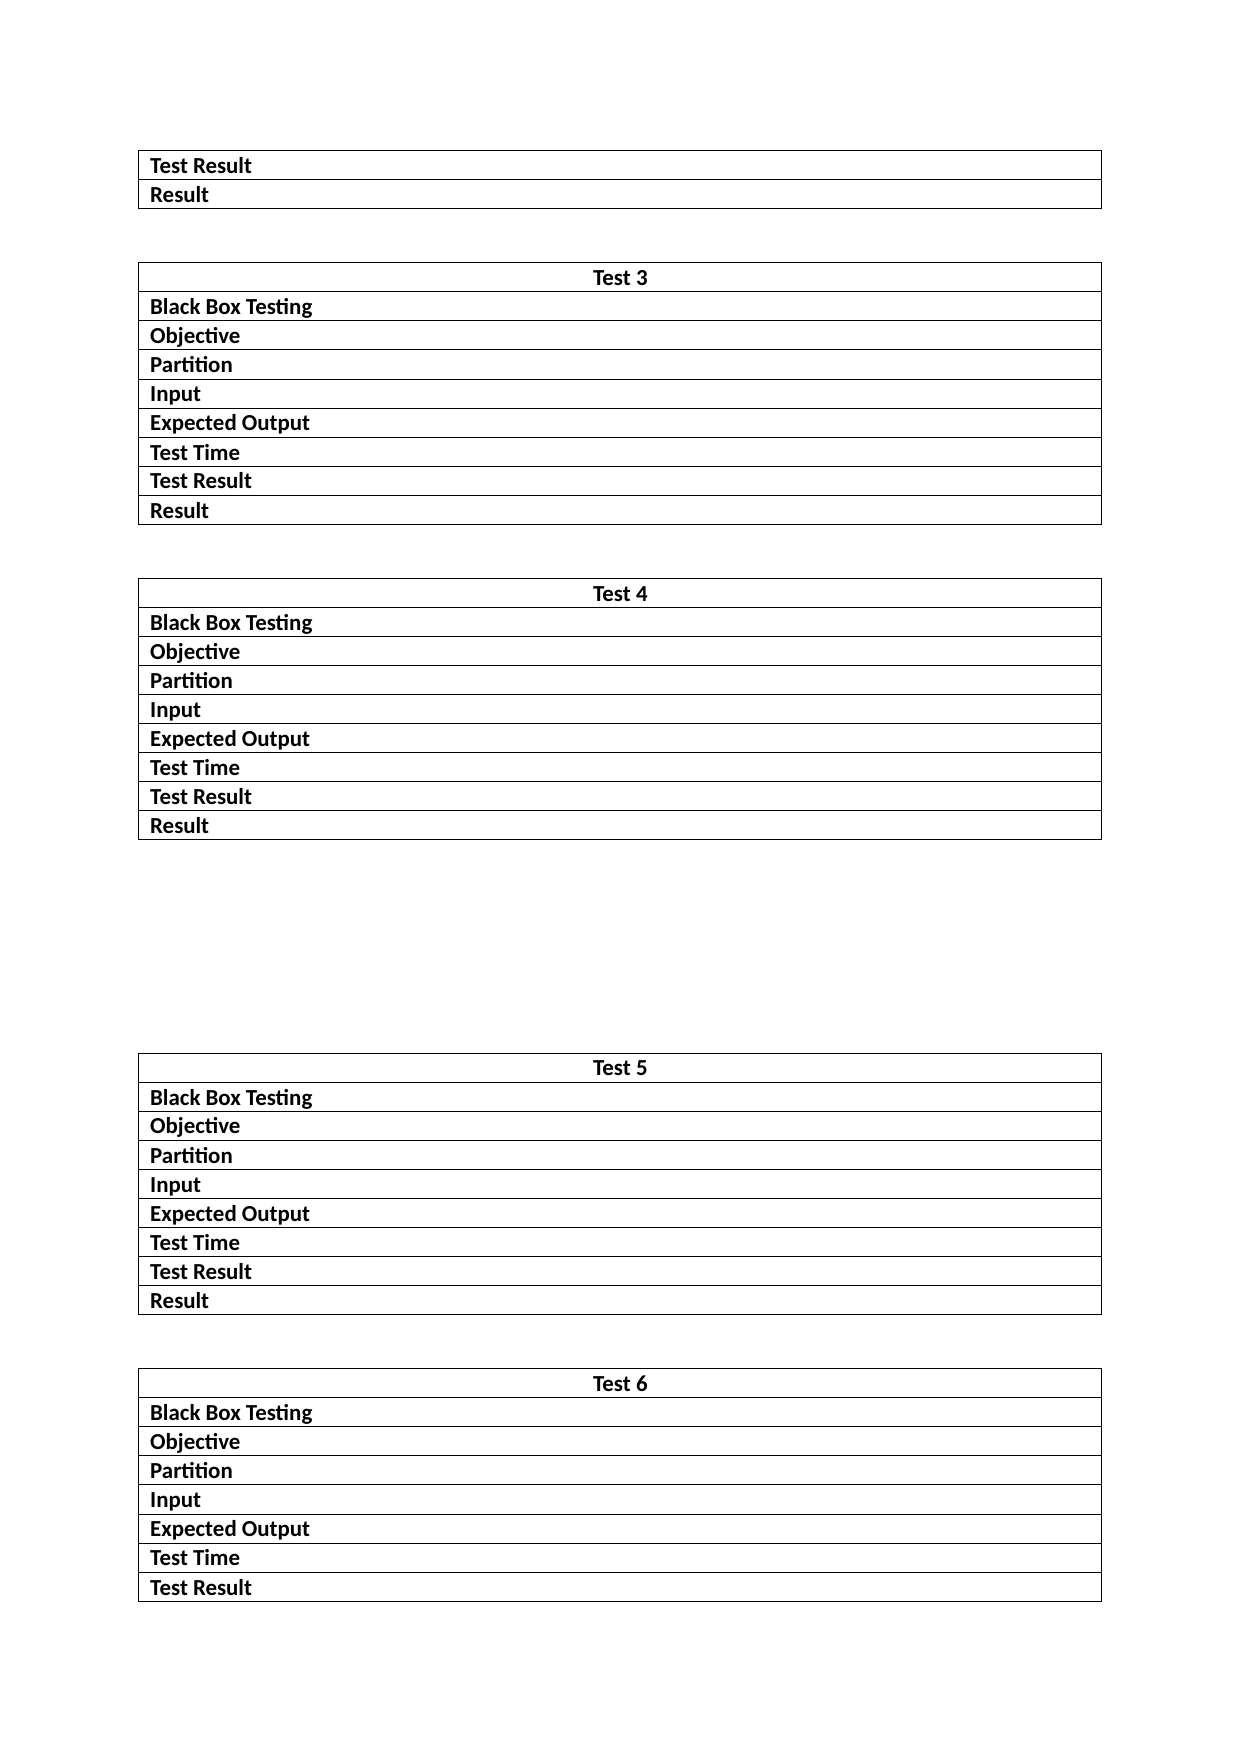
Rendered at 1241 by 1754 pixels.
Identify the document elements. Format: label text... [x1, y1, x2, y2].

table_cell Expected Output [139, 1515, 1101, 1542]
table_cell Input [139, 1170, 1101, 1198]
table_cell Objective [139, 321, 1101, 349]
table_cell Test Result [139, 467, 1101, 495]
table_header Test 6 [139, 1369, 1101, 1397]
table_cell Objective [139, 1427, 1101, 1455]
table_cell Test Result [139, 1573, 1101, 1601]
table_cell Expected Output [139, 409, 1101, 437]
table_cell Test Time [139, 1544, 1101, 1572]
table_cell Result [139, 496, 1101, 524]
table_cell Test Result [139, 782, 1101, 810]
table_cell Partition [139, 350, 1101, 378]
table_cell Black Box Testing [139, 608, 1101, 636]
table_cell Partition [139, 666, 1101, 694]
table_header Test 4 [139, 579, 1101, 607]
table_header Test 5 [139, 1054, 1101, 1082]
table_cell Test Time [139, 438, 1101, 466]
table_cell Test Result [139, 1257, 1101, 1285]
table_cell Black Box Testing [139, 1083, 1101, 1111]
table_cell Black Box Testing [139, 1398, 1101, 1426]
table_cell Expected Output [139, 724, 1101, 752]
table_header Test 3 [139, 263, 1101, 291]
table_cell Partition [139, 1456, 1101, 1484]
table_cell Partition [139, 1141, 1101, 1169]
table_cell Objective [139, 1112, 1101, 1140]
table_cell Input [139, 1485, 1101, 1513]
table_cell Test Result [139, 151, 1101, 179]
table_cell Input [139, 380, 1101, 407]
table_cell Result [139, 180, 1101, 208]
table_cell Black Box Testing [139, 292, 1101, 320]
table_cell Result [139, 811, 1101, 839]
table_cell Test Time [139, 1228, 1101, 1256]
table_cell Expected Output [139, 1199, 1101, 1227]
table_cell Input [139, 695, 1101, 723]
table_cell Result [139, 1286, 1101, 1314]
table_cell Test Time [139, 753, 1101, 781]
table_cell Objective [139, 637, 1101, 665]
